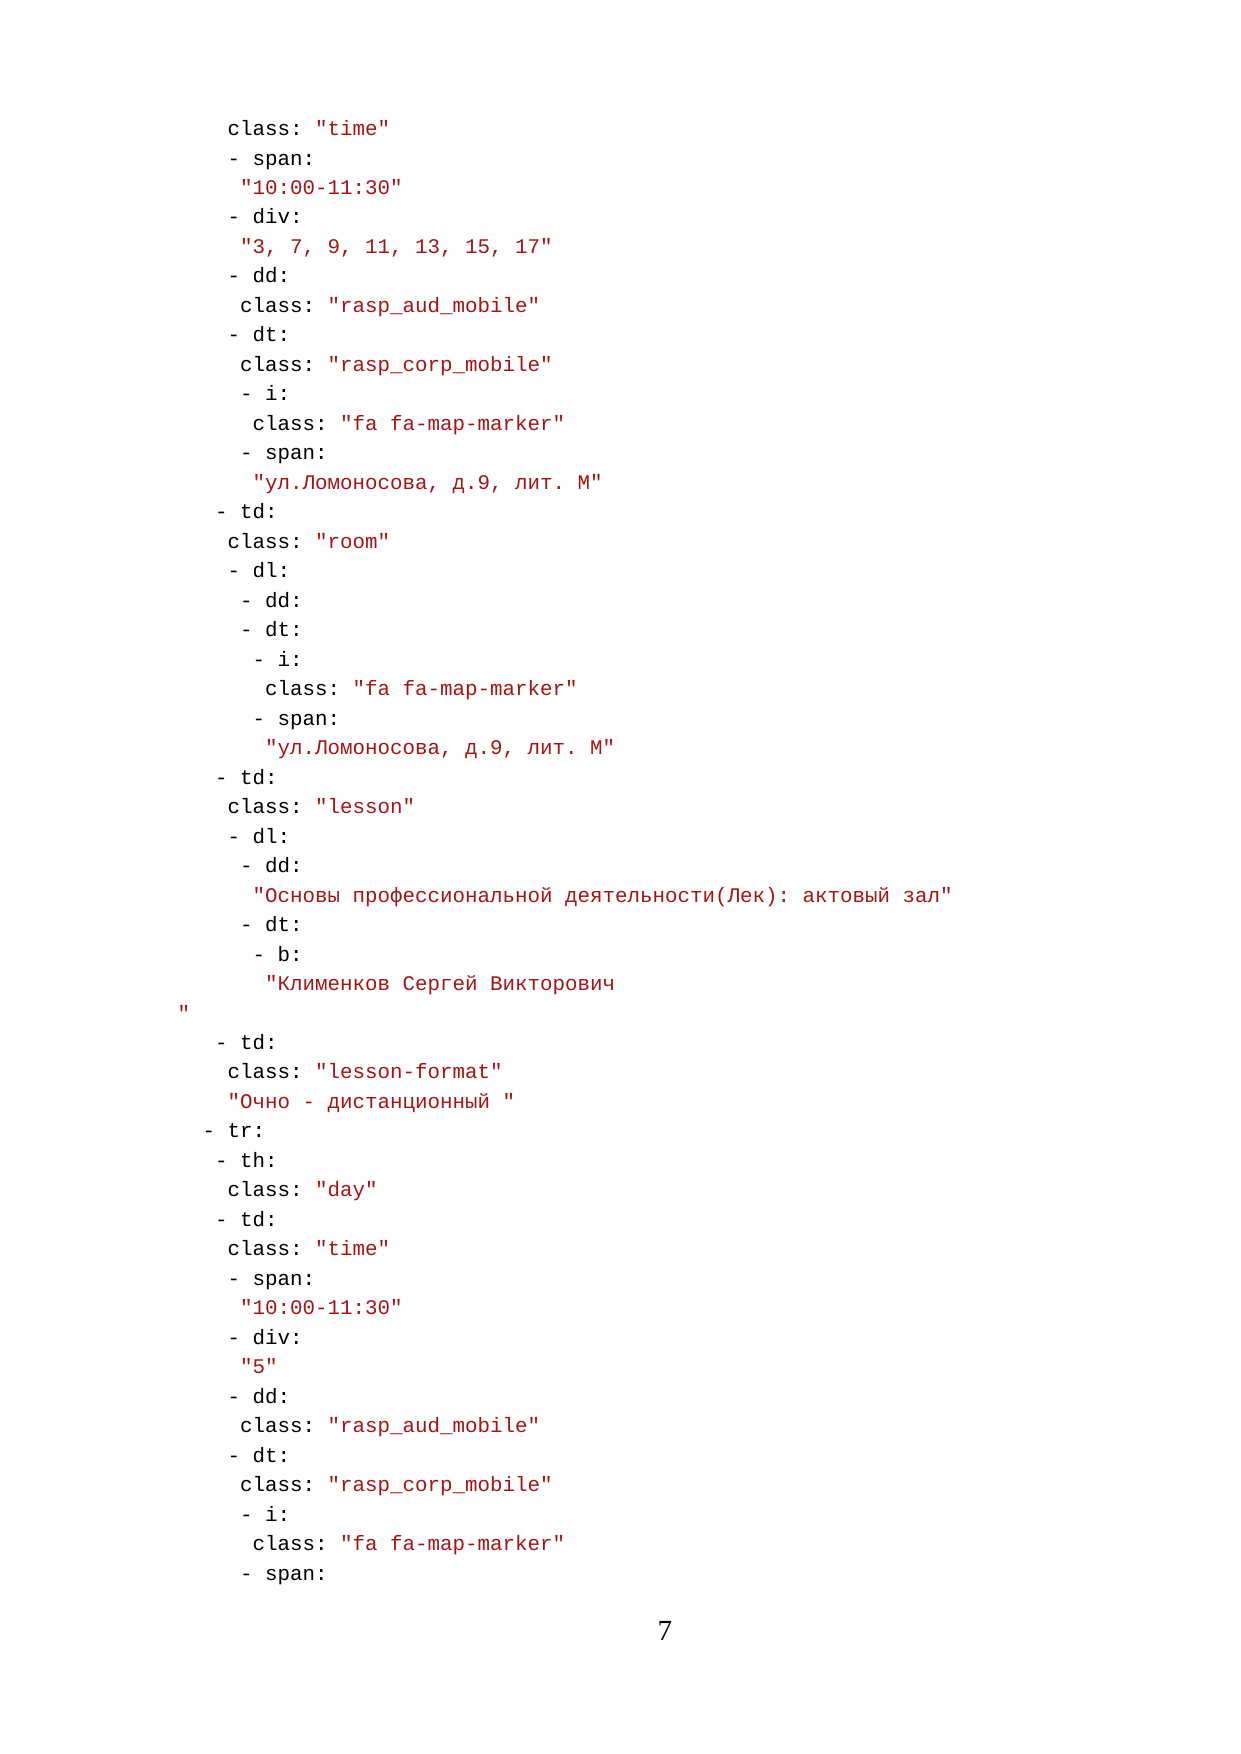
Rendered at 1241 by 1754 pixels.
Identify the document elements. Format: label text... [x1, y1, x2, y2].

text - dd: [177, 266, 1152, 289]
text - span: [177, 1268, 1152, 1291]
text - i: [177, 1504, 1152, 1527]
text - b: [177, 943, 1152, 967]
text - td: [177, 501, 1152, 525]
text - dd: [177, 1386, 1152, 1409]
text - td: [177, 767, 1152, 790]
text "Очно - дистанционный " [177, 1091, 1152, 1114]
text class: "lesson" [177, 796, 1152, 820]
text - td: [177, 1209, 1152, 1232]
text class: "rasp_aud_mobile" [177, 295, 1152, 319]
text "3, 7, 9, 11, 13, 15, 17" [177, 236, 1152, 260]
text - div: [177, 1327, 1152, 1350]
text - span: [177, 148, 1152, 171]
text - td: [177, 1032, 1152, 1056]
text "ул.Ломоносова, д.9, лит. М" [177, 472, 1152, 496]
text class: "fa fa-map-marker" [177, 678, 1152, 702]
text - th: [177, 1150, 1152, 1173]
text class: "rasp_aud_mobile" [177, 1415, 1152, 1439]
text "10:00-11:30" [177, 1297, 1152, 1321]
text class: "fa fa-map-marker" [177, 413, 1152, 437]
text class: "lesson-format" [177, 1061, 1152, 1085]
text "5" [177, 1356, 1152, 1380]
text - dl: [177, 826, 1152, 849]
text - i: [177, 649, 1152, 672]
text class: "day" [177, 1179, 1152, 1203]
text "10:00-11:30" [177, 177, 1152, 201]
text - span: [177, 1563, 1152, 1586]
text - div: [177, 207, 1152, 230]
text - dt: [177, 1445, 1152, 1468]
text "Клименков Сергей Викторович " [177, 973, 1152, 1026]
text - dl: [177, 560, 1152, 584]
text class: "fa fa-map-marker" [177, 1533, 1152, 1557]
text - span: [177, 442, 1152, 466]
text class: "time" [177, 118, 1152, 142]
text - dd: [177, 855, 1152, 879]
text "Основы профессиональной деятельности(Лек): актовый зал" [177, 884, 1152, 908]
text class: "room" [177, 531, 1152, 554]
text class: "time" [177, 1238, 1152, 1262]
text - dt: [177, 324, 1152, 348]
text - i: [177, 383, 1152, 407]
text - dd: [177, 590, 1152, 613]
text - tr: [177, 1120, 1152, 1144]
text - dt: [177, 914, 1152, 938]
text - span: [177, 708, 1152, 731]
text - dt: [177, 619, 1152, 643]
text "ул.Ломоносова, д.9, лит. М" [177, 737, 1152, 761]
text class: "rasp_corp_mobile" [177, 354, 1152, 378]
text class: "rasp_corp_mobile" [177, 1474, 1152, 1498]
